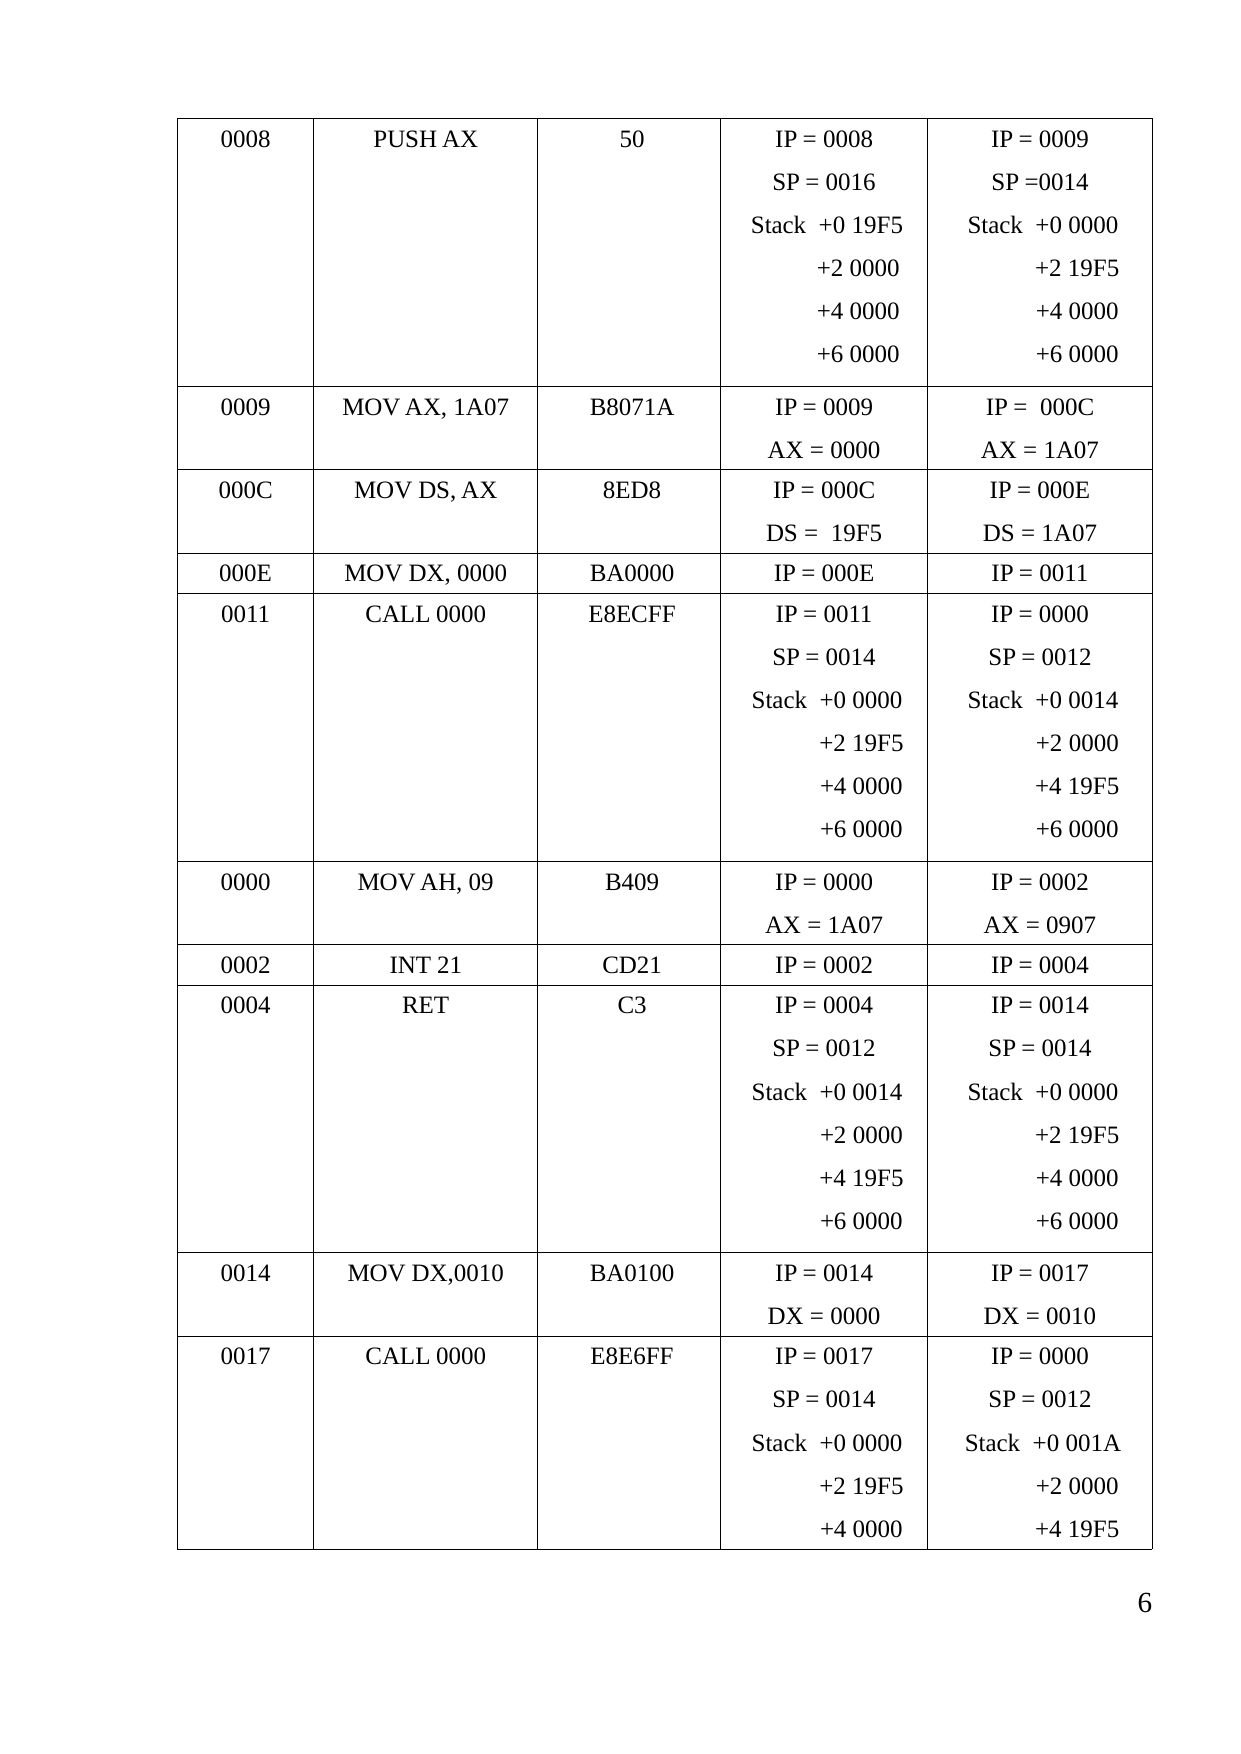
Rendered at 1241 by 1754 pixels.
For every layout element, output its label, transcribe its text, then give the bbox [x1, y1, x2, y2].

table_cell MOV AX, 1A07 [314, 387, 537, 469]
table_cell IP = 0002 [721, 945, 927, 984]
table_cell CD21 [538, 945, 720, 984]
table_cell 50 [538, 119, 720, 386]
table_cell C3 [538, 986, 720, 1252]
table_cell MOV AH, 09 [314, 862, 537, 944]
table_cell 0002 [178, 945, 313, 984]
table_cell B409 [538, 862, 720, 944]
table_cell 0008 [178, 119, 313, 386]
table_cell IP = 0011 SP = 0014 Stack +0 0000 +2 19F5 +4 0000 +6 0000 [721, 594, 927, 861]
table_cell IP = 000C AX = 1A07 [928, 387, 1152, 469]
table_cell IP = 000E [721, 554, 927, 593]
table_cell IP = 0008 SP = 0016 Stack +0 19F5 +2 0000 +4 0000 +6 0000 [721, 119, 927, 386]
table_cell IP = 0014 DX = 0000 [721, 1253, 927, 1336]
table_cell MOV DX,0010 [314, 1253, 537, 1336]
table_cell IP = 0011 [928, 554, 1152, 593]
table_cell 0011 [178, 594, 313, 861]
table_cell RET [314, 986, 537, 1252]
table_cell CALL 0000 [314, 594, 537, 861]
table_cell 0009 [178, 387, 313, 469]
table_cell E8ECFF [538, 594, 720, 861]
table_cell IP = 0017 SP = 0014 Stack +0 0000 +2 19F5 +4 0000 [721, 1337, 927, 1548]
table_cell IP = 0000 SP = 0012 Stack +0 0014 +2 0000 +4 19F5 +6 0000 [928, 594, 1152, 861]
table_cell 0000 [178, 862, 313, 944]
table_cell IP = 0002 AX = 0907 [928, 862, 1152, 944]
table_cell PUSH AX [314, 119, 537, 386]
table_cell IP = 000C DS = 19F5 [721, 470, 927, 553]
table_cell 000E [178, 554, 313, 593]
table_cell IP = 0000 SP = 0012 Stack +0 001A +2 0000 +4 19F5 [928, 1337, 1152, 1548]
table_cell IP = 0009 SP =0014 Stack +0 0000 +2 19F5 +4 0000 +6 0000 [928, 119, 1152, 386]
table_cell IP = 0000 AX = 1A07 [721, 862, 927, 944]
table_cell IP = 0014 SP = 0014 Stack +0 0000 +2 19F5 +4 0000 +6 0000 [928, 986, 1152, 1252]
table_cell INT 21 [314, 945, 537, 984]
table_cell 0004 [178, 986, 313, 1252]
table_cell BA0100 [538, 1253, 720, 1336]
table_cell 0014 [178, 1253, 313, 1336]
table_cell BA0000 [538, 554, 720, 593]
table_cell IP = 0004 SP = 0012 Stack +0 0014 +2 0000 +4 19F5 +6 0000 [721, 986, 927, 1252]
table_cell 0017 [178, 1337, 313, 1548]
table_cell MOV DX, 0000 [314, 554, 537, 593]
table_cell IP = 0004 [928, 945, 1152, 984]
table_cell B8071A [538, 387, 720, 469]
table_cell E8E6FF [538, 1337, 720, 1548]
table_cell IP = 000E DS = 1A07 [928, 470, 1152, 553]
table_cell IP = 0017 DX = 0010 [928, 1253, 1152, 1336]
table_cell IP = 0009 AX = 0000 [721, 387, 927, 469]
table_cell MOV DS, AX [314, 470, 537, 553]
table_cell 8ED8 [538, 470, 720, 553]
table_cell 000C [178, 470, 313, 553]
table_cell CALL 0000 [314, 1337, 537, 1548]
